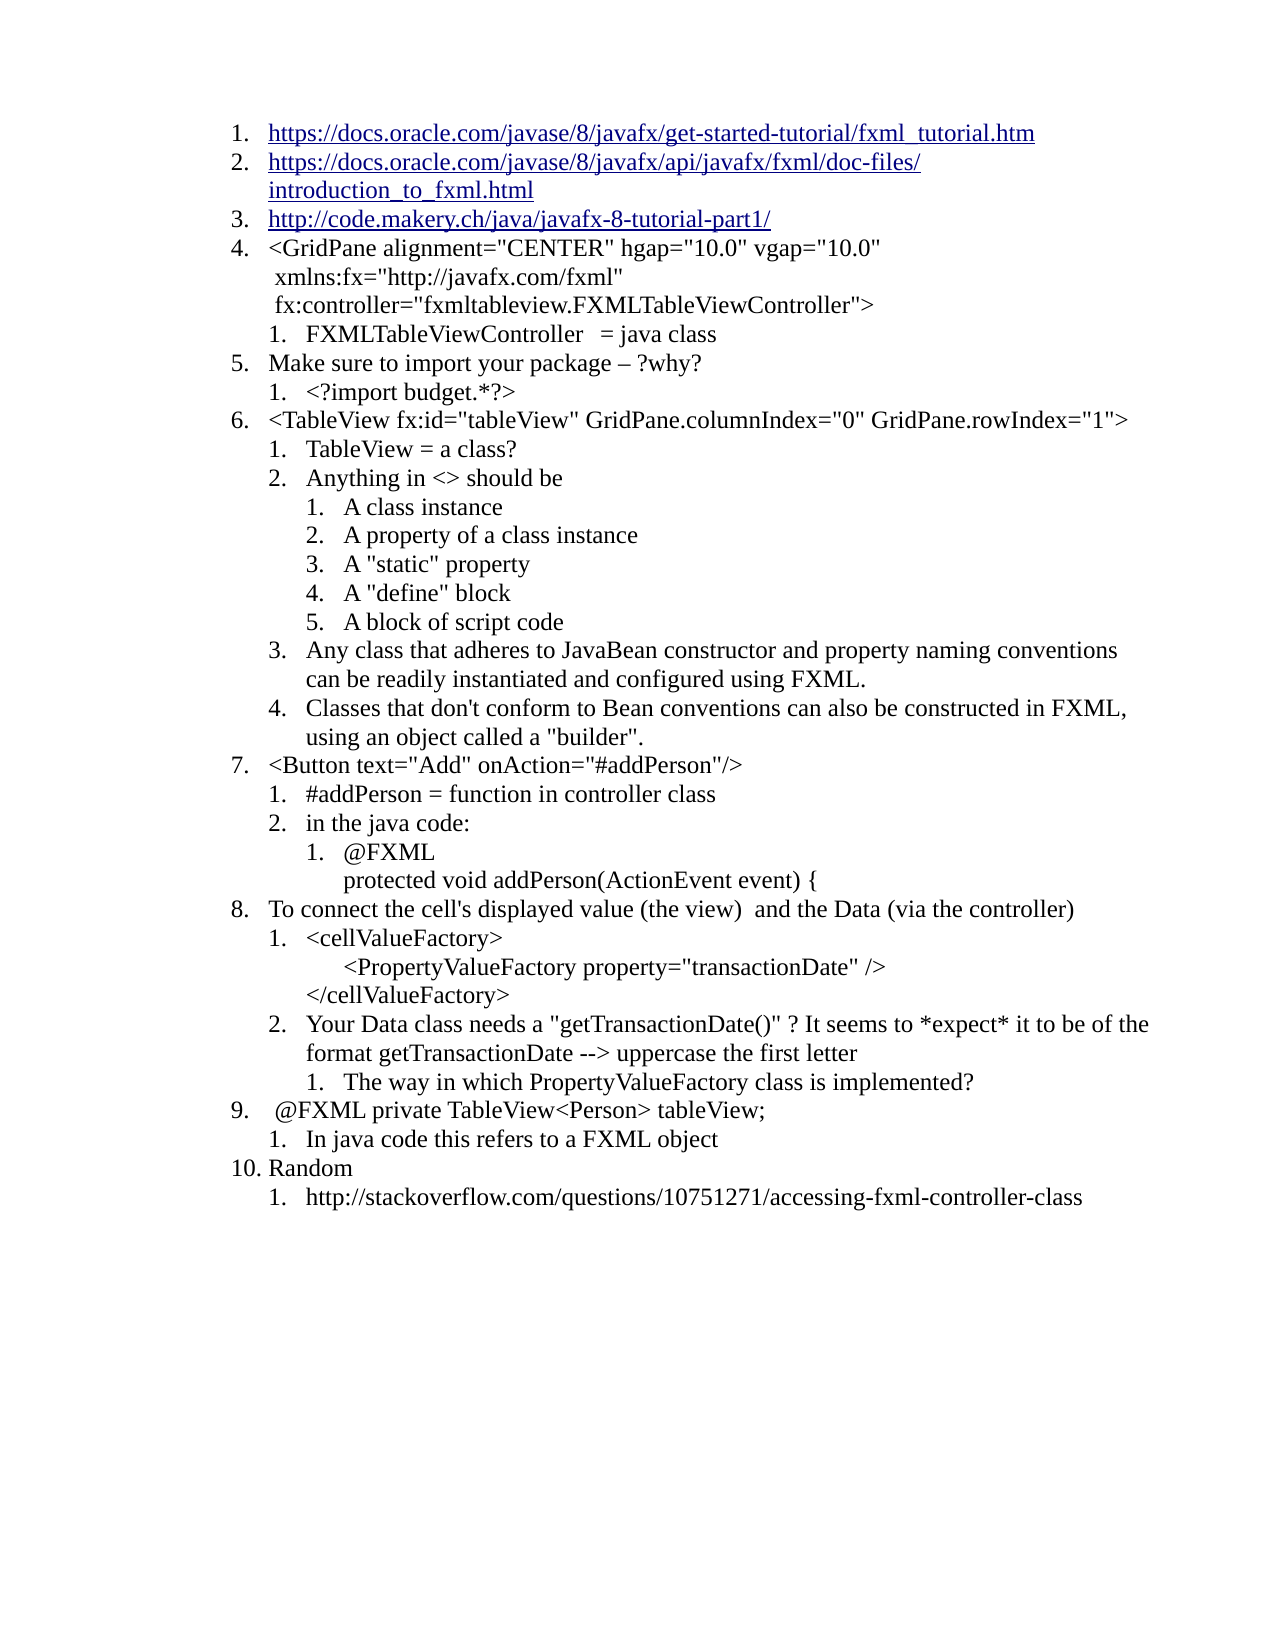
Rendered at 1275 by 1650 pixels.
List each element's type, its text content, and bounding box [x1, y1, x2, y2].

list <?import budget.*?> [268, 377, 1157, 406]
list #addPerson = function in controller class [268, 779, 1157, 808]
list in the java code: [268, 808, 1157, 837]
list fx:controller="fxmltableview.FXMLTableViewController"> [231, 291, 1157, 319]
list The way in which PropertyValueFactory class is implemented? [306, 1067, 1157, 1096]
list <Button text="Add" onAction="#addPerson"/> [231, 751, 1157, 779]
list A block of script code [306, 607, 1157, 636]
list A class instance [306, 492, 1157, 521]
list In java code this refers to a FXML object [268, 1124, 1157, 1153]
list Make sure to import your package – ?why? [231, 348, 1157, 377]
list @FXML [306, 837, 1157, 866]
list A "define" block [306, 578, 1157, 607]
list http://stackoverflow.com/questions/10751271/accessing-fxml-controller-class [268, 1182, 1157, 1211]
list https://docs.oracle.com/javase/8/javafx/get-started-tutorial/fxml_tutorial.htm [231, 118, 1157, 147]
list Random [231, 1153, 1157, 1182]
list A property of a class instance [306, 521, 1157, 549]
list <GridPane alignment="CENTER" hgap="10.0" vgap="10.0" [231, 233, 1157, 262]
list protected void addPerson(ActionEvent event) { [306, 866, 1157, 894]
list <cellValueFactory> [268, 923, 1157, 952]
list https://docs.oracle.com/javase/8/javafx/api/javafx/fxml/doc-files/introduction_to_fxml.html [231, 147, 1157, 204]
list </cellValueFactory> [268, 981, 1157, 1009]
list Anything in <> should be [268, 463, 1157, 492]
list FXMLTableViewController = java class [268, 319, 1157, 348]
list A "static" property [306, 549, 1157, 578]
list http://code.makery.ch/java/javafx-8-tutorial-part1/ [231, 204, 1157, 233]
list Your Data class needs a "getTransactionDate()" ? It seems to *expect* it to be of the format getTransactionDate --> uppercase the first letter [268, 1009, 1157, 1067]
list To connect the cell's displayed value (the view) and the Data (via the controller) [231, 894, 1157, 923]
list xmlns:fx="http://javafx.com/fxml" [231, 262, 1157, 291]
list Classes that don't conform to Bean conventions can also be constructed in FXML, using an object called a "builder". [268, 693, 1157, 751]
list TableView = a class? [268, 434, 1157, 463]
list Any class that adheres to JavaBean constructor and property naming conventions can be readily instantiated and configured using FXML. [268, 636, 1157, 693]
list <TableView fx:id="tableView" GridPane.columnIndex="0" GridPane.rowIndex="1"> [231, 406, 1157, 434]
list @FXML private TableView<Person> tableView; [231, 1096, 1157, 1124]
list <PropertyValueFactory property="transactionDate" /> [306, 952, 1157, 981]
